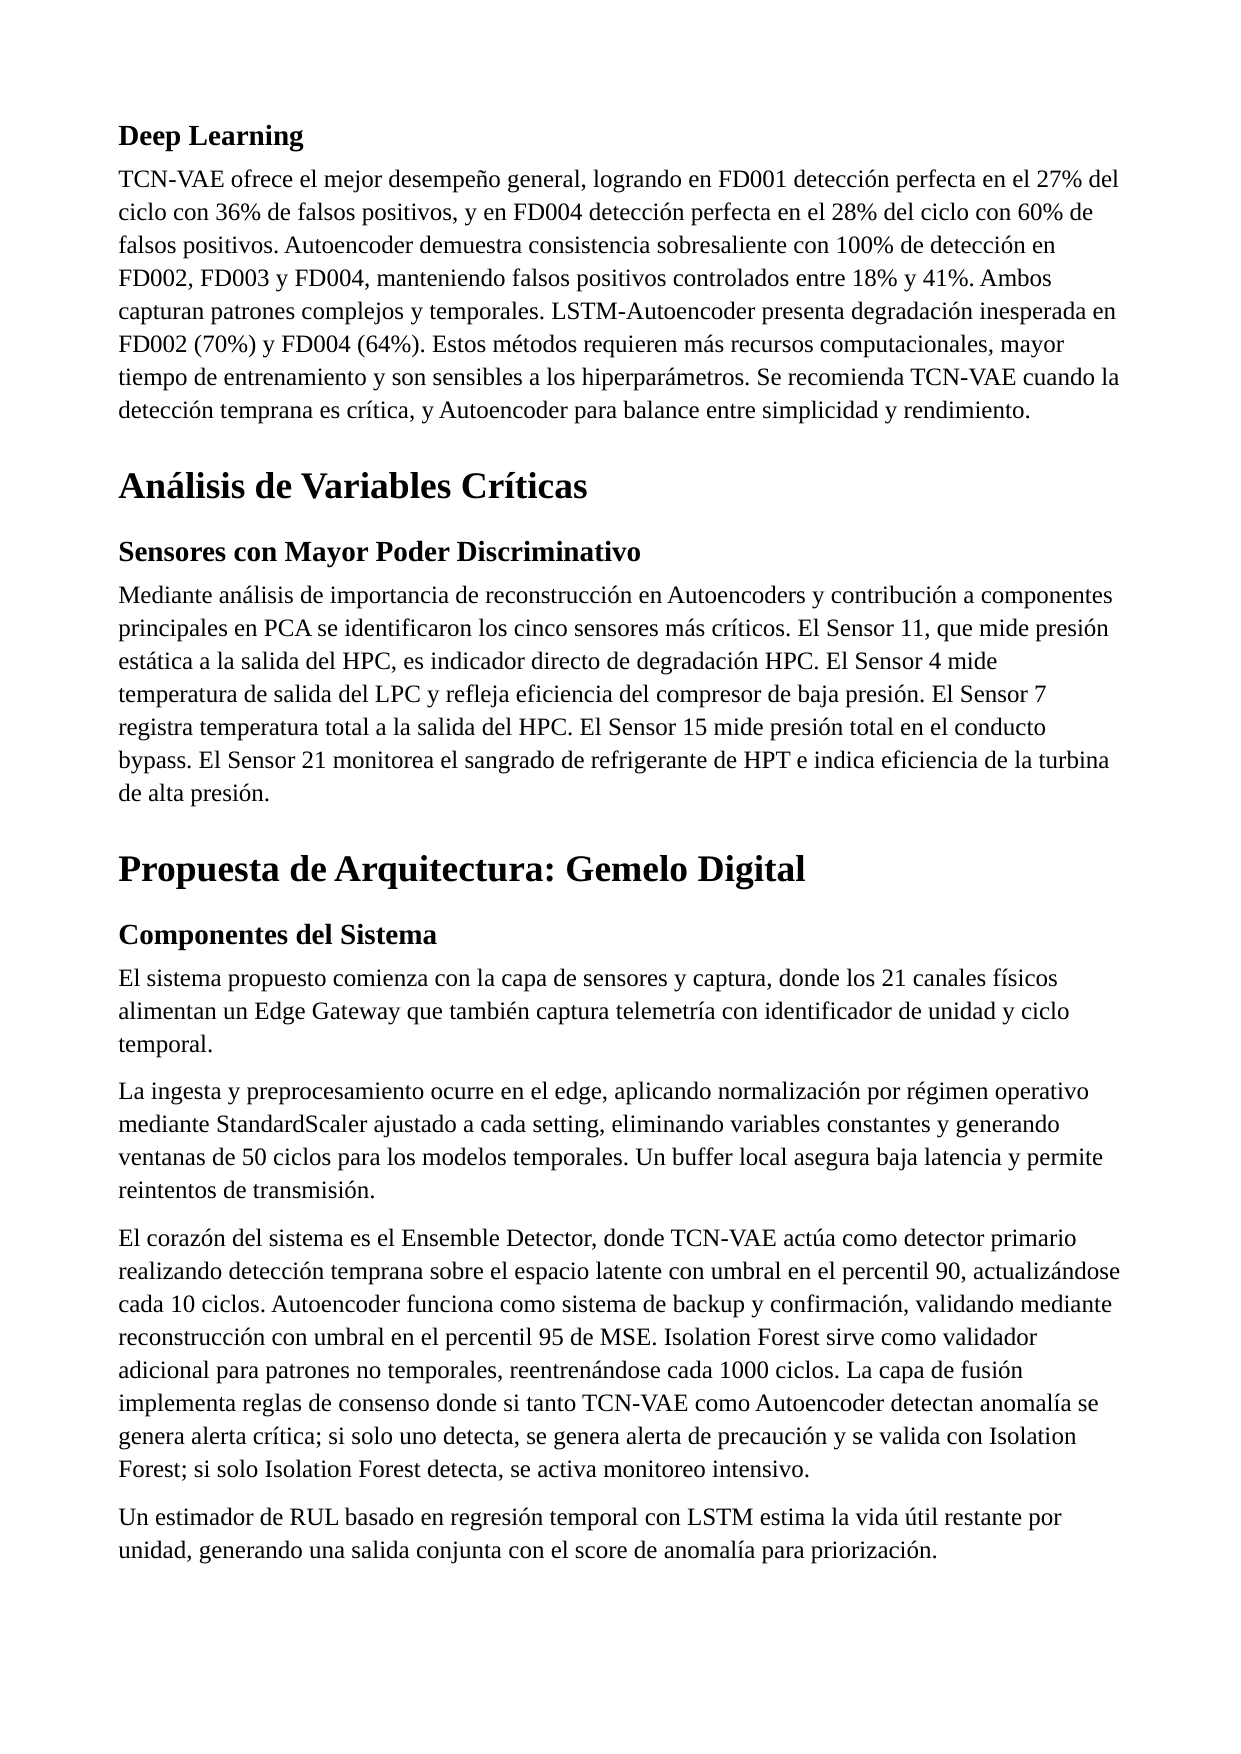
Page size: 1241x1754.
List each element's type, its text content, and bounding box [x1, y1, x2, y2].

subtitle Deep Learning [118, 118, 1122, 152]
text TCN-VAE ofrece el mejor desempeño general, logrando en FD001 detección perfecta en el 27% del ciclo con 36% de falsos positivos, y en FD004 detección perfecta en el 28% del ciclo con 60% de falsos positivos. Autoencoder demuestra consistencia sobresaliente con 100% de detección en FD002, FD003 y FD004, manteniendo falsos positivos controlados entre 18% y 41%. Ambos capturan patrones complejos y temporales. LSTM-Autoencoder presenta degradación inesperada en FD002 (70%) y FD004 (64%). Estos métodos requieren más recursos computacionales, mayor tiempo de entrenamiento y son sensibles a los hiperparámetros. Se recomienda TCN-VAE cuando la detección temprana es crítica, y Autoencoder para balance entre simplicidad y rendimiento. [118, 164, 1122, 424]
text Mediante análisis de importancia de reconstrucción en Autoencoders y contribución a componentes principales en PCA se identificaron los cinco sensores más críticos. El Sensor 11, que mide presión estática a la salida del HPC, es indicador directo de degradación HPC. El Sensor 4 mide temperatura de salida del LPC y refleja eficiencia del compresor de baja presión. El Sensor 7 registra temperatura total a la salida del HPC. El Sensor 15 mide presión total en el conducto bypass. El Sensor 21 monitorea el sangrado de refrigerante de HPT e indica eficiencia de la turbina de alta presión. [118, 580, 1122, 807]
text Un estimador de RUL basado en regresión temporal con LSTM estima la vida útil restante por unidad, generando una salida conjunta con el score de anomalía para priorización. [118, 1502, 1122, 1564]
subtitle Sensores con Mayor Poder Discriminativo [118, 534, 1122, 567]
text El sistema propuesto comienza con la capa de sensores y captura, donde los 21 canales físicos alimentan un Edge Gateway que también captura telemetría con identificador de unidad y ciclo temporal. [118, 963, 1122, 1058]
subtitle Componentes del Sistema [118, 917, 1122, 950]
subtitle Propuesta de Arquitectura: Gemelo Digital [118, 847, 1122, 890]
text La ingesta y preprocesamiento ocurre en el edge, aplicando normalización por régimen operativo mediante StandardScaler ajustado a cada setting, eliminando variables constantes y generando ventanas de 50 ciclos para los modelos temporales. Un buffer local asegura baja latencia y permite reintentos de transmisión. [118, 1076, 1122, 1204]
subtitle Análisis de Variables Críticas [118, 464, 1122, 507]
text El corazón del sistema es el Ensemble Detector, donde TCN-VAE actúa como detector primario realizando detección temprana sobre el espacio latente con umbral en el percentil 90, actualizándose cada 10 ciclos. Autoencoder funciona como sistema de backup y confirmación, validando mediante reconstrucción con umbral en el percentil 95 de MSE. Isolation Forest sirve como validador adicional para patrones no temporales, reentrenándose cada 1000 ciclos. La capa de fusión implementa reglas de consenso donde si tanto TCN-VAE como Autoencoder detectan anomalía se genera alerta crítica; si solo uno detecta, se genera alerta de precaución y se valida con Isolation Forest; si solo Isolation Forest detecta, se activa monitoreo intensivo. [118, 1223, 1122, 1483]
